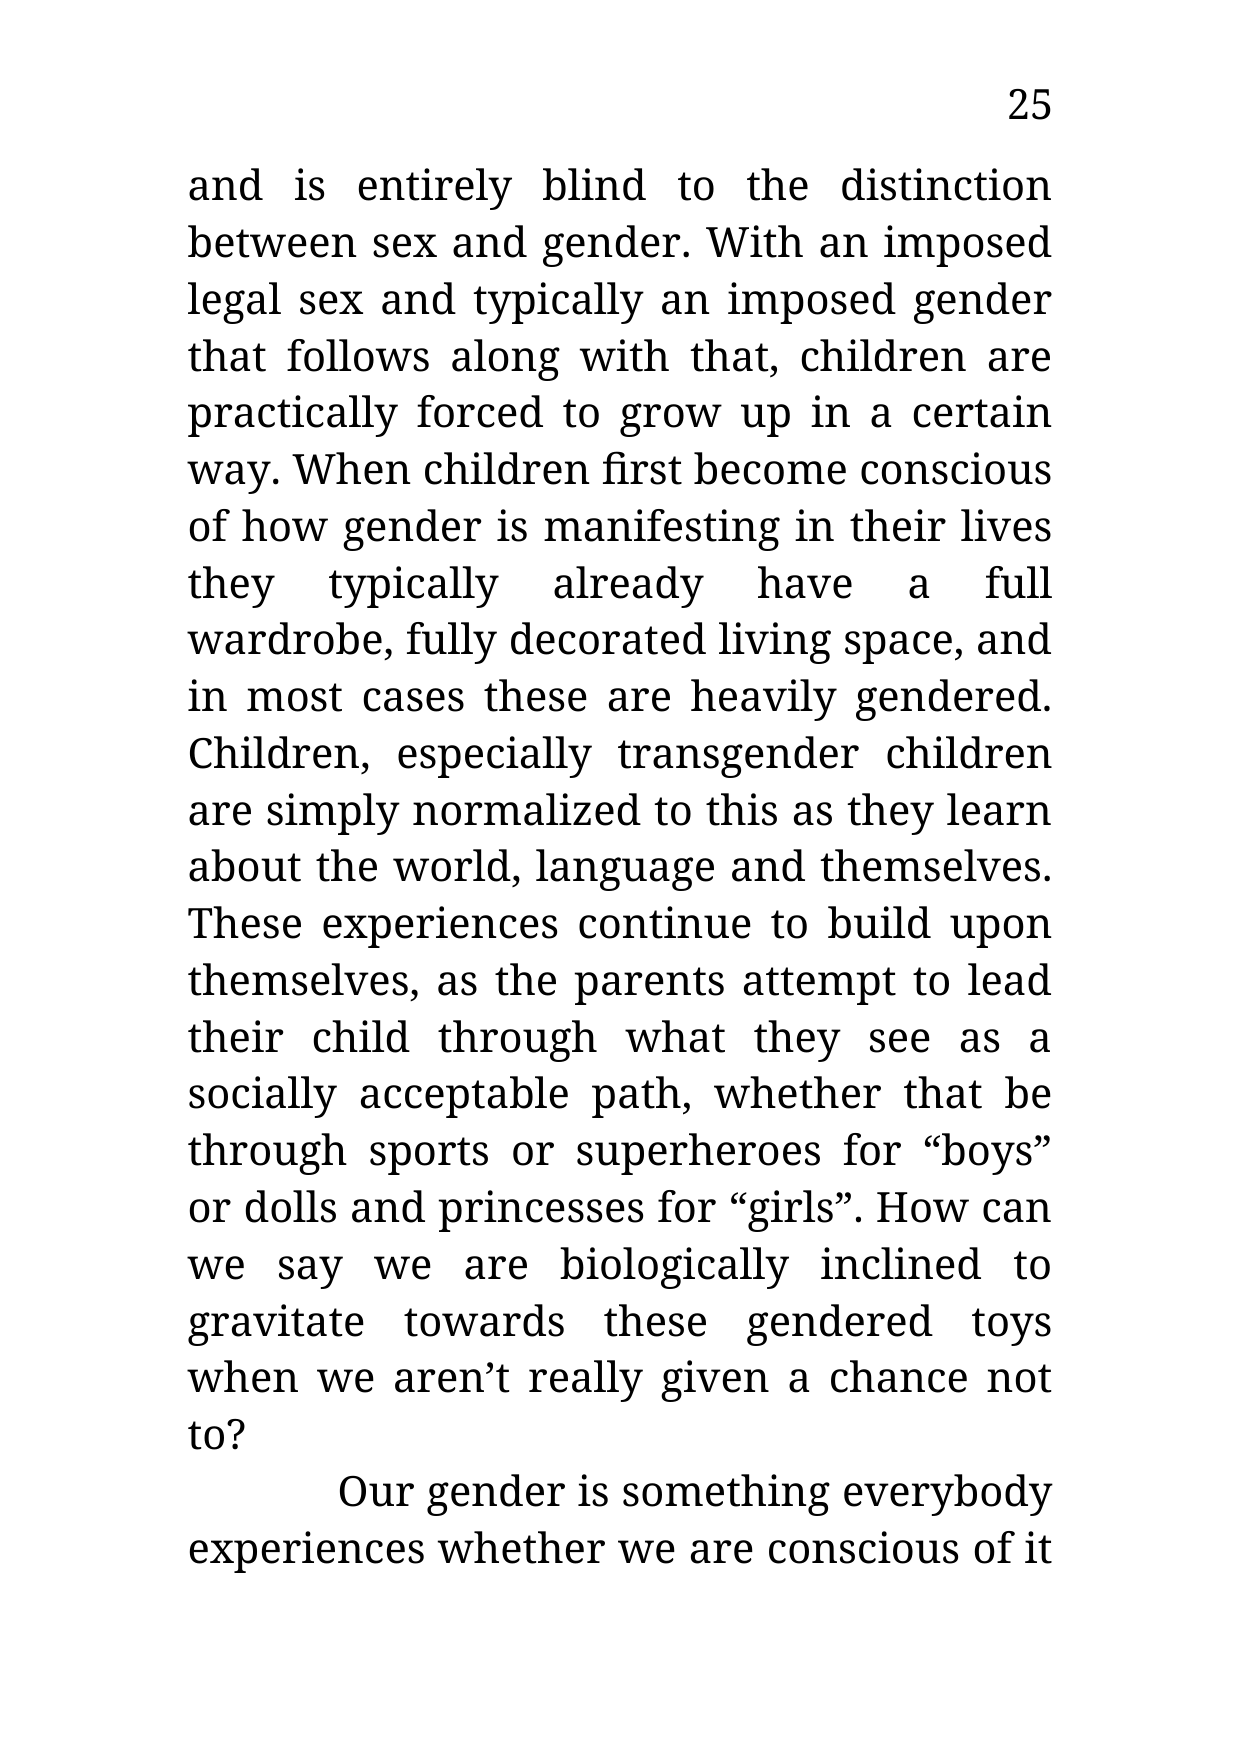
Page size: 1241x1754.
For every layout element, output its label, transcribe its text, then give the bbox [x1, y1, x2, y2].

text and is entirely blind to the distinction between sex and gender. With an imposed legal sex and typically an imposed gender that follows along with that, children are practically forced to grow up in a certain way. When children first become conscious of how gender is manifesting in their lives they typically already have a full wardrobe, fully decorated living space, and in most cases these are heavily gendered. Children, especially transgender children are simply normalized to this as they learn about the world, language and themselves. These experiences continue to build upon themselves, as the parents attempt to lead their child through what they see as a socially acceptable path, whether that be through sports or superheroes for “boys” or dolls and princesses for “girls”. How can we say we are biologically inclined to gravitate towards these gendered toys when we aren’t really given a chance not to? [187, 156, 1053, 1462]
text Our gender is something everybody experiences whether we are conscious of it [187, 1462, 1053, 1575]
